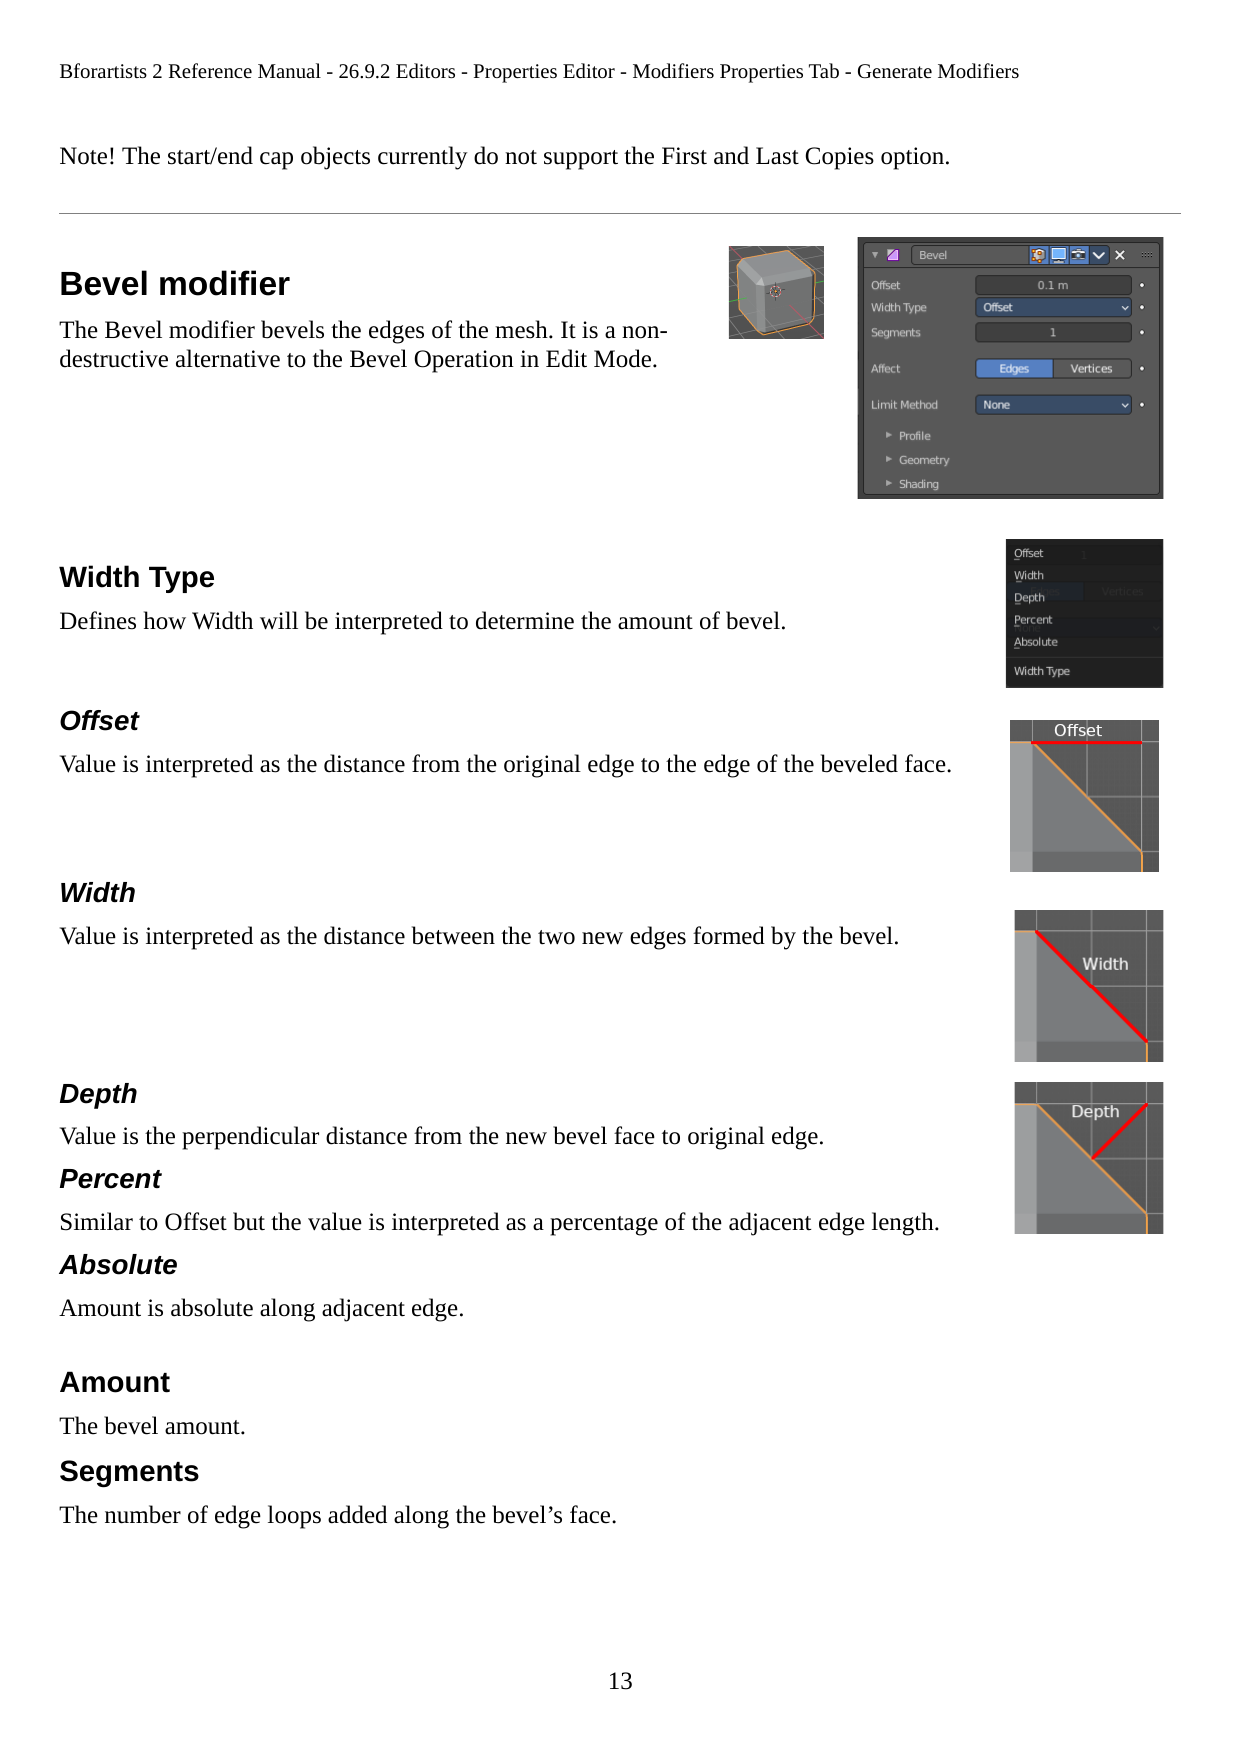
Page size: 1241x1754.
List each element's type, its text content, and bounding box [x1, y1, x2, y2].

text The bevel amount. [59, 1411, 1181, 1440]
text Amount is absolute along adjacent edge. [59, 1293, 1181, 1321]
subtitle [824, 264, 857, 302]
picture [1005, 539, 1164, 688]
subtitle [1164, 264, 1181, 302]
picture [728, 246, 824, 339]
subtitle Percent [59, 1163, 1014, 1194]
text Value is interpreted as the distance between the two new edges formed by the bevel. [59, 921, 1014, 949]
text The Bevel modifier bevels the edges of the mesh. It is a non-destructive alternative to the Bevel Operation in Edit Mode. [59, 315, 857, 372]
subtitle Width [59, 876, 1181, 908]
subtitle Absolute [59, 1248, 1181, 1280]
subtitle Amount [59, 1365, 1181, 1398]
text Note! The start/end cap objects currently do not support the First and Last Copies option. [59, 141, 1181, 170]
text Defines how Width will be interpreted to determine the amount of bevel. [59, 606, 1005, 634]
picture [1010, 720, 1159, 872]
subtitle Offset [59, 704, 1181, 736]
subtitle Depth [59, 1077, 1181, 1109]
subtitle Segments [59, 1454, 1181, 1488]
subtitle Width Type [59, 559, 1005, 593]
subtitle [1164, 559, 1181, 593]
subtitle [1164, 1163, 1181, 1194]
picture [857, 237, 1164, 499]
text Value is interpreted as the distance from the original edge to the edge of the beveled face. [59, 749, 1010, 778]
picture [1014, 910, 1164, 1062]
text Value is the perpendicular distance from the new bevel face to original edge. [59, 1121, 1014, 1150]
text The number of edge loops added along the bevel’s face. [59, 1501, 1181, 1529]
text Similar to Offset but the value is interpreted as a percentage of the adjacent edge length. [59, 1207, 1181, 1236]
subtitle Bevel modifier [59, 264, 728, 302]
picture [1014, 1082, 1164, 1234]
